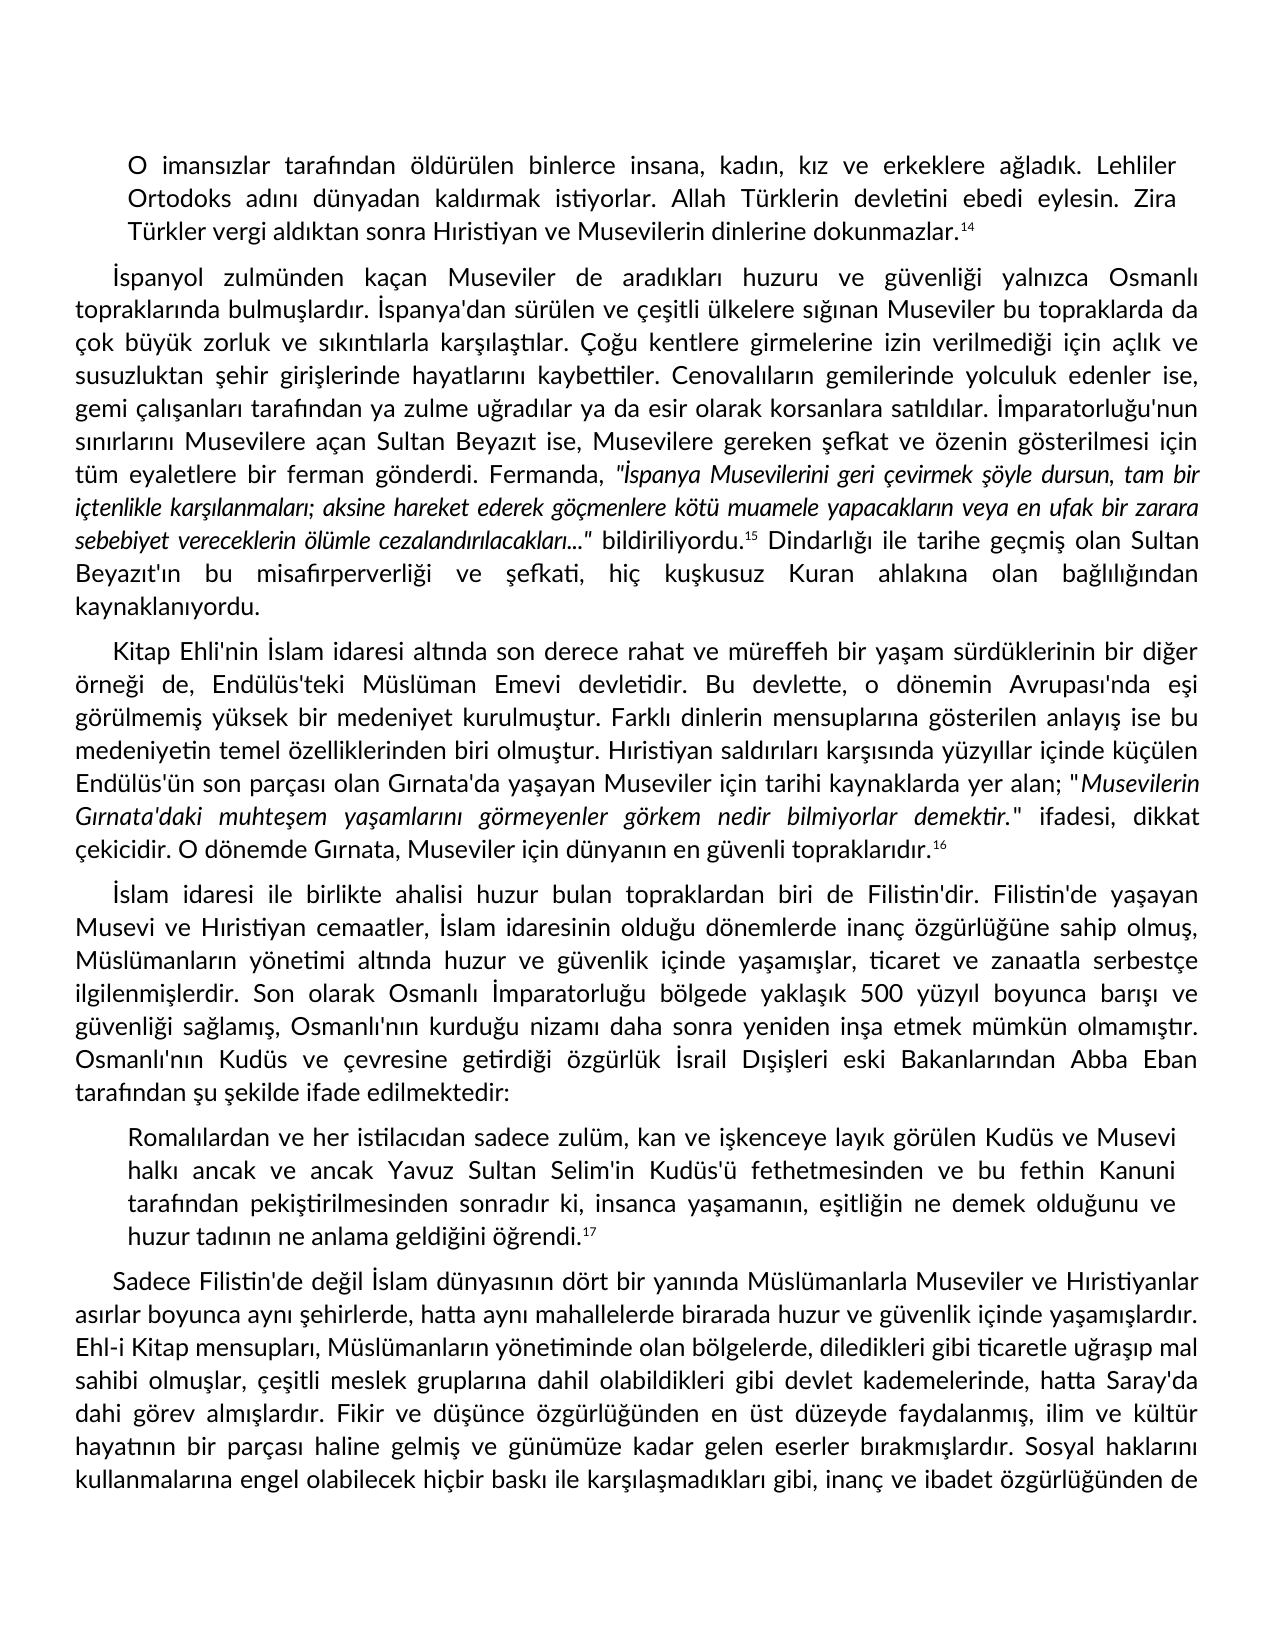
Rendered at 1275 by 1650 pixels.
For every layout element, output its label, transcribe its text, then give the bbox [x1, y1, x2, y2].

text İspanyol zulmünden kaçan Museviler de aradıkları huzuru ve güvenliği yalnızca Osmanlı topraklarında bulmuşlardır. İspanya'dan sürülen ve çeşitli ülkelere sığınan Museviler bu topraklarda da çok büyük zorluk ve sıkıntılarla karşılaştılar. Çoğu kentlere girmelerine izin verilmediği için açlık ve susuzluktan şehir girişlerinde hayatlarını kaybettiler. Cenovalıların gemilerinde yolculuk edenler ise, gemi çalışanları tarafından ya zulme uğradılar ya da esir olarak korsanlara satıldılar. İmparatorluğu'nun sınırlarını Musevilere açan Sultan Beyazıt ise, Musevilere gereken şefkat ve özenin gösterilmesi için tüm eyaletlere bir ferman gönderdi. Fermanda, "İspanya Musevilerini geri çevirmek şöyle dursun, tam bir içtenlikle karşılanmaları; aksine hareket ederek göçmenlere kötü muamele yapacakların veya en ufak bir zarara sebebiyet vereceklerin ölümle cezalandırılacakları..." bildiriliyordu.15 Dindarlığı ile tarihe geçmiş olan Sultan Beyazıt'ın bu misafirperverliği ve şefkati, hiç kuşkusuz Kuran ahlakına olan bağlılığından kaynaklanıyordu. [75, 261, 1200, 620]
text Sadece Filistin'de değil İslam dünyasının dört bir yanında Müslümanlarla Museviler ve Hıristiyanlar asırlar boyunca aynı şehirlerde, hatta aynı mahallelerde birarada huzur ve güvenlik içinde yaşamışlardır. Ehl-i Kitap mensupları, Müslümanların yönetiminde olan bölgelerde, diledikleri gibi ticaretle uğraşıp mal sahibi olmuşlar, çeşitli meslek gruplarına dahil olabildikleri gibi devlet kademelerinde, hatta Saray'da dahi görev almışlardır. Fikir ve düşünce özgürlüğünden en üst düzeyde faydalanmış, ilim ve kültür hayatının bir parçası haline gelmiş ve günümüze kadar gelen eserler bırakmışlardır. Sosyal haklarını kullanmalarına engel olabilecek hiçbir baskı ile karşılaşmadıkları gibi, inanç ve ibadet özgürlüğünden de [75, 1266, 1200, 1493]
text Kitap Ehli'nin İslam idaresi altında son derece rahat ve müreffeh bir yaşam sürdüklerinin bir diğer örneği de, Endülüs'teki Müslüman Emevi devletidir. Bu devlette, o dönemin Avrupası'nda eşi görülmemiş yüksek bir medeniyet kurulmuştur. Farklı dinlerin mensuplarına gösterilen anlayış ise bu medeniyetin temel özelliklerinden biri olmuştur. Hıristiyan saldırıları karşısında yüzyıllar içinde küçülen Endülüs'ün son parçası olan Gırnata'da yaşayan Museviler için tarihi kaynaklarda yer alan; "Musevilerin Gırnata'daki muhteşem yaşamlarını görmeyenler görkem nedir bilmiyorlar demektir." ifadesi, dikkat çekicidir. O dönemde Gırnata, Museviler için dünyanın en güvenli topraklarıdır.16 [75, 636, 1200, 863]
text O imansızlar tarafından öldürülen binlerce insana, kadın, kız ve erkeklere ağladık. Lehliler Ortodoks adını dünyadan kaldırmak istiyorlar. Allah Türklerin devletini ebedi eylesin. Zira Türkler vergi aldıktan sonra Hıristiyan ve Musevilerin dinlerine dokunmazlar.14 [127, 150, 1177, 246]
text Romalılardan ve her istilacıdan sadece zulüm, kan ve işkenceye layık görülen Kudüs ve Musevi halkı ancak ve ancak Yavuz Sultan Selim'in Kudüs'ü fethetmesinden ve bu fethin Kanuni tarafından pekiştirilmesinden sonradır ki, insanca yaşamanın, eşitliğin ne demek olduğunu ve huzur tadının ne anlama geldiğini öğrendi.17 [127, 1122, 1177, 1250]
text İslam idaresi ile birlikte ahalisi huzur bulan topraklardan biri de Filistin'dir. Filistin'de yaşayan Musevi ve Hıristiyan cemaatler, İslam idaresinin olduğu dönemlerde inanç özgürlüğüne sahip olmuş, Müslümanların yönetimi altında huzur ve güvenlik içinde yaşamışlar, ticaret ve zanaatla serbestçe ilgilenmişlerdir. Son olarak Osmanlı İmparatorluğu bölgede yaklaşık 500 yüzyıl boyunca barışı ve güvenliği sağlamış, Osmanlı'nın kurduğu nizamı daha sonra yeniden inşa etmek mümkün olmamıştır. Osmanlı'nın Kudüs ve çevresine getirdiği özgürlük İsrail Dışişleri eski Bakanlarından Abba Eban tarafından şu şekilde ifade edilmektedir: [75, 879, 1200, 1106]
